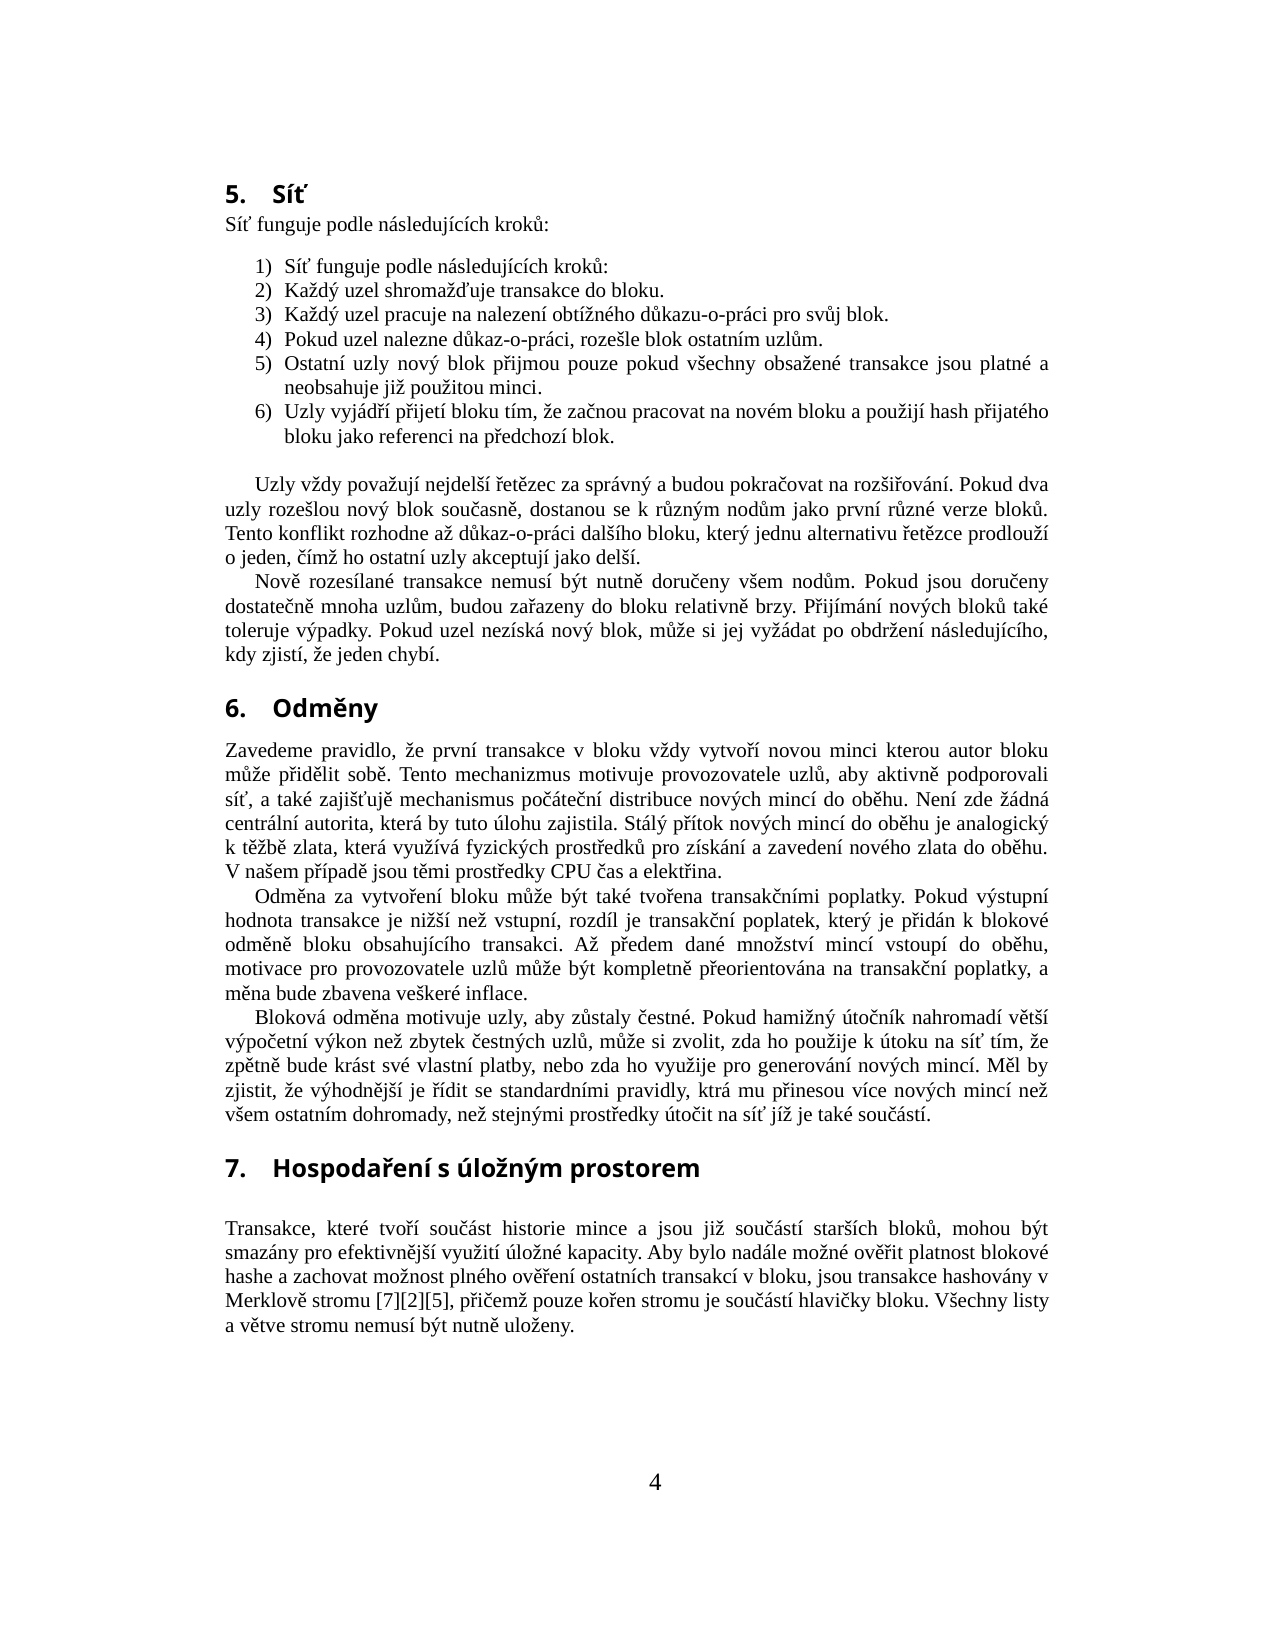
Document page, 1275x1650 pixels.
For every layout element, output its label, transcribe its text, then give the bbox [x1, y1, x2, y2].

list Pokud uzel nalezne důkaz-o-práci, rozešle blok ostatním uzlům. [254, 326, 1050, 351]
list Ostatní uzly nový blok přijmou pouze pokud všechny obsažené transakce jsou platné a neobsahuje již použitou minci. [254, 351, 1050, 399]
list Uzly vyjádří přijetí bloku tím, že začnou pracovat na novém bloku a použijí hash přijatého bloku jako referenci na předchozí blok. [254, 399, 1050, 448]
list Každý uzel shromažďuje transakce do bloku. [254, 278, 1050, 302]
list Každý uzel pracuje na nalezení obtížného důkazu-o-práci pro svůj blok. [254, 302, 1050, 326]
subtitle 7. Hospodaření s úložným prostorem [225, 1151, 1050, 1185]
text Nově rozesílané transakce nemusí být nutně doručeny všem nodům. Pokud jsou doručeny dostatečně mnoha uzlům, budou zařazeny do bloku relativně brzy. Přijímání nových bloků také toleruje výpadky. Pokud uzel nezíská nový blok, může si jej vyžádat po obdržení následujícího, kdy zjistí, že jeden chybí. [225, 569, 1050, 666]
text Síť funguje podle následujících kroků: [225, 211, 1050, 236]
text Zavedeme pravidlo, že první transakce v bloku vždy vytvoří novou minci kterou autor bloku může přidělit sobě. Tento mechanizmus motivuje provozovatele uzlů, aby aktivně podporovali síť, a také zajišťujě mechanismus počáteční distribuce nových mincí do oběhu. Není zde žádná centrální autorita, která by tuto úlohu zajistila. Stálý přítok nových mincí do oběhu je analogický k těžbě zlata, která využívá fyzických prostředků pro získání a zavedení nového zlata do oběhu. V našem případě jsou těmi prostředky CPU čas a elektřina. [225, 738, 1050, 883]
text 5. Síť [225, 177, 1050, 211]
subtitle 6. Odměny [225, 691, 1050, 725]
text Transakce, které tvoří součást historie mince a jsou již součástí starších bloků, mohou být smazány pro efektivnější využití úložné kapacity. Aby bylo nadále možné ověřit platnost blokové hashe a zachovat možnost plného ověření ostatních transakcí v bloku, jsou transakce hashovány v Merklově stromu [7][2][5], přičemž pouze kořen stromu je součástí hlavičky bloku. Všechny listy a větve stromu nemusí být nutně uloženy. [225, 1215, 1050, 1337]
text Uzly vždy považují nejdelší řetězec za správný a budou pokračovat na rozšiřování. Pokud dva uzly rozešlou nový blok současně, dostanou se k různým nodům jako první různé verze bloků. Tento konflikt rozhodne až důkaz-o-práci dalšího bloku, který jednu alternativu řetězce prodlouží o jeden, čímž ho ostatní uzly akceptují jako delší. [225, 472, 1050, 569]
list Síť funguje podle následujících kroků: [254, 253, 1050, 278]
text Odměna za vytvoření bloku může být také tvořena transakčními poplatky. Pokud výstupní hodnota transakce je nižší než vstupní, rozdíl je transakční poplatek, který je přidán k blokové odměně bloku obsahujícího transakci. Až předem dané množství mincí vstoupí do oběhu, motivace pro provozovatele uzlů může být kompletně přeorientována na transakční poplatky, a měna bude zbavena veškeré inflace. [225, 883, 1050, 1005]
text Bloková odměna motivuje uzly, aby zůstaly čestné. Pokud hamižný útočník nahromadí větší výpočetní výkon než zbytek čestných uzlů, může si zvolit, zda ho použije k útoku na síť tím, že zpětně bude krást své vlastní platby, nebo zda ho využije pro generování nových mincí. Měl by zjistit, že výhodnější je řídit se standardními pravidly, ktrá mu přinesou více nových mincí než všem ostatním dohromady, než stejnými prostředky útočit na síť jíž je také součástí. [225, 1005, 1050, 1126]
